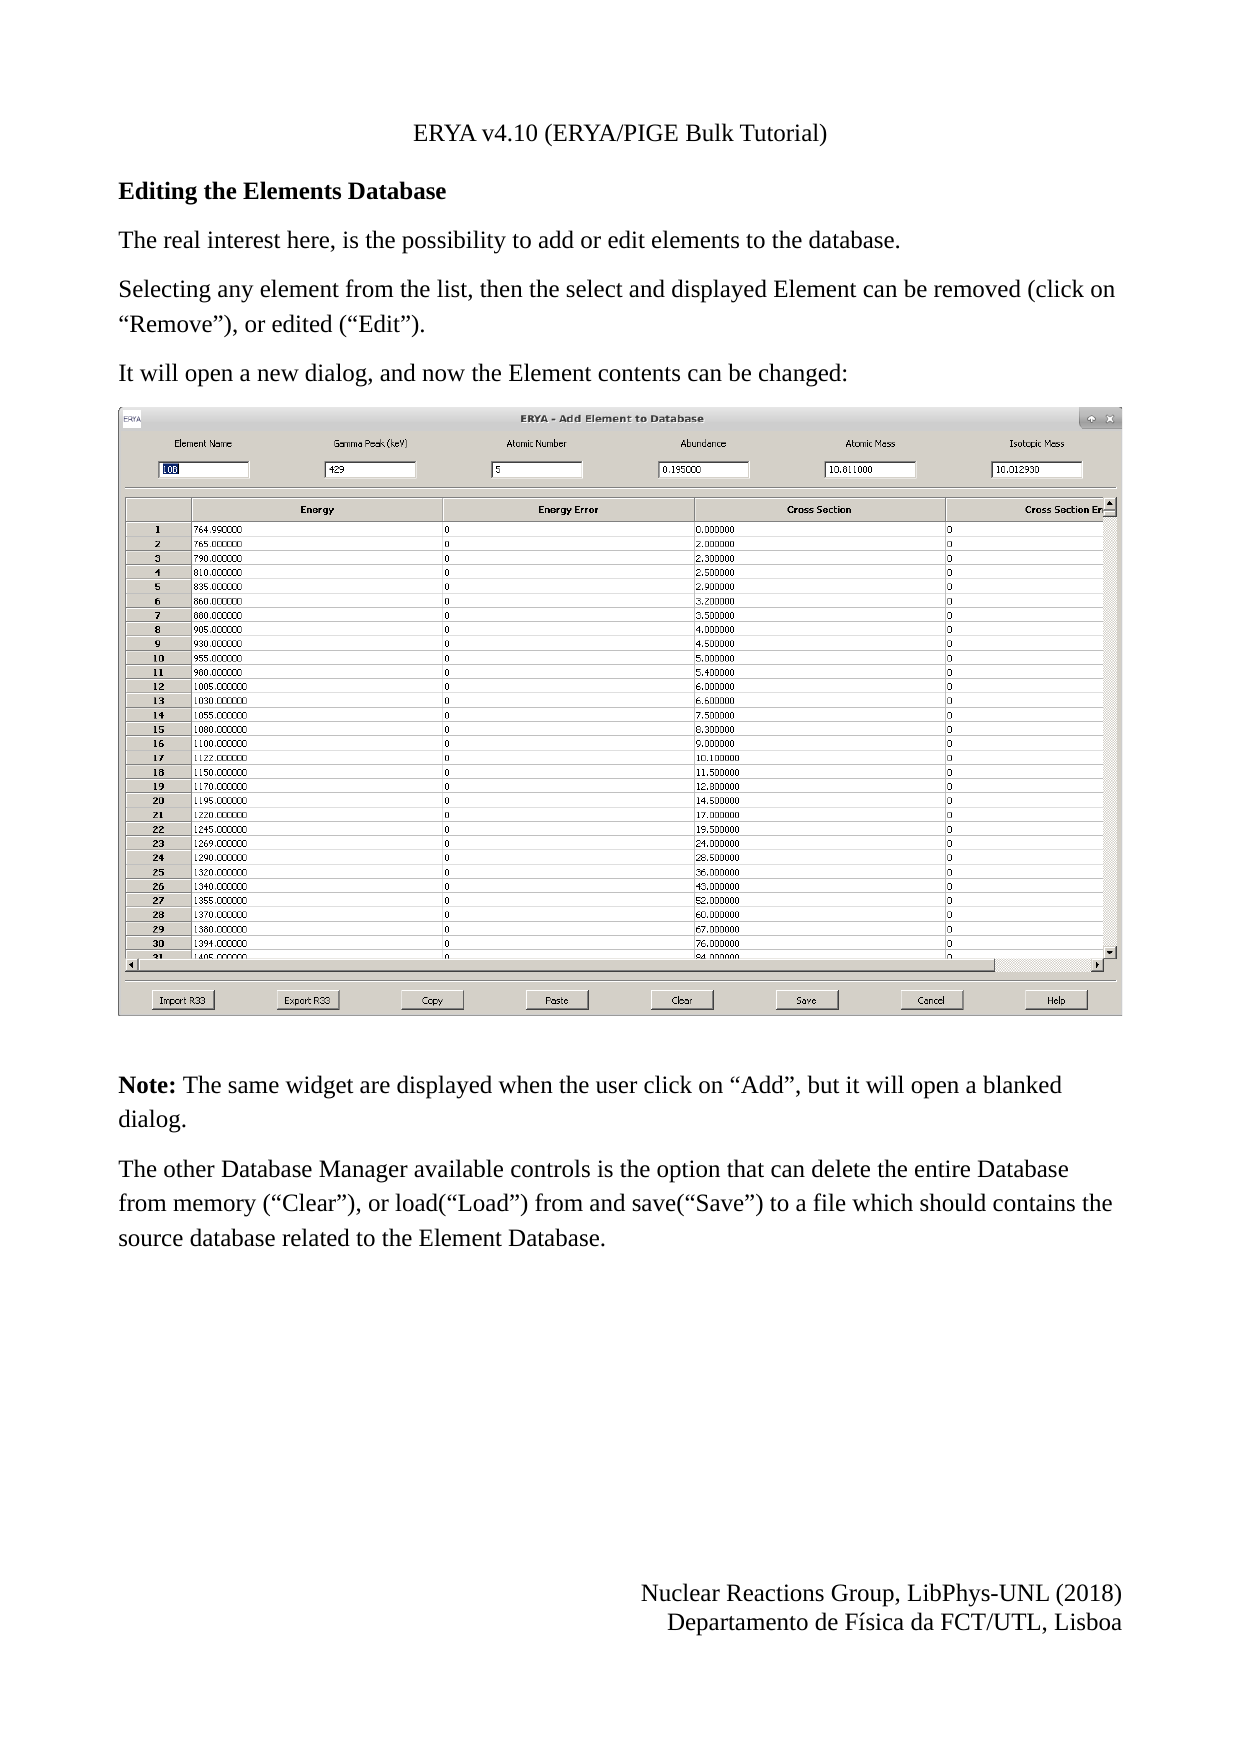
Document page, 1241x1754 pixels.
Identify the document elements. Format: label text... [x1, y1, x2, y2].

text Note: The same widget are displayed when the user click on “Add”, but it will open a blanked dialog. [118, 1070, 1122, 1133]
text It will open a new dialog, and now the Element contents can be changed: [118, 358, 1122, 387]
text The other Database Manager available controls is the option that can delete the entire Database from memory (“Clear”), or load(“Load”) from and save(“Save”) to a file which should contains the source database related to the Element Database. [118, 1154, 1122, 1251]
text Editing the Elements Database [118, 176, 1122, 205]
text The real interest here, is the possibility to add or edit elements to the database. [118, 225, 1122, 254]
text Selecting any element from the list, then the select and displayed Element can be removed (click on “Remove”), or edited (“Edit”). [118, 274, 1122, 338]
picture [118, 407, 1123, 1016]
